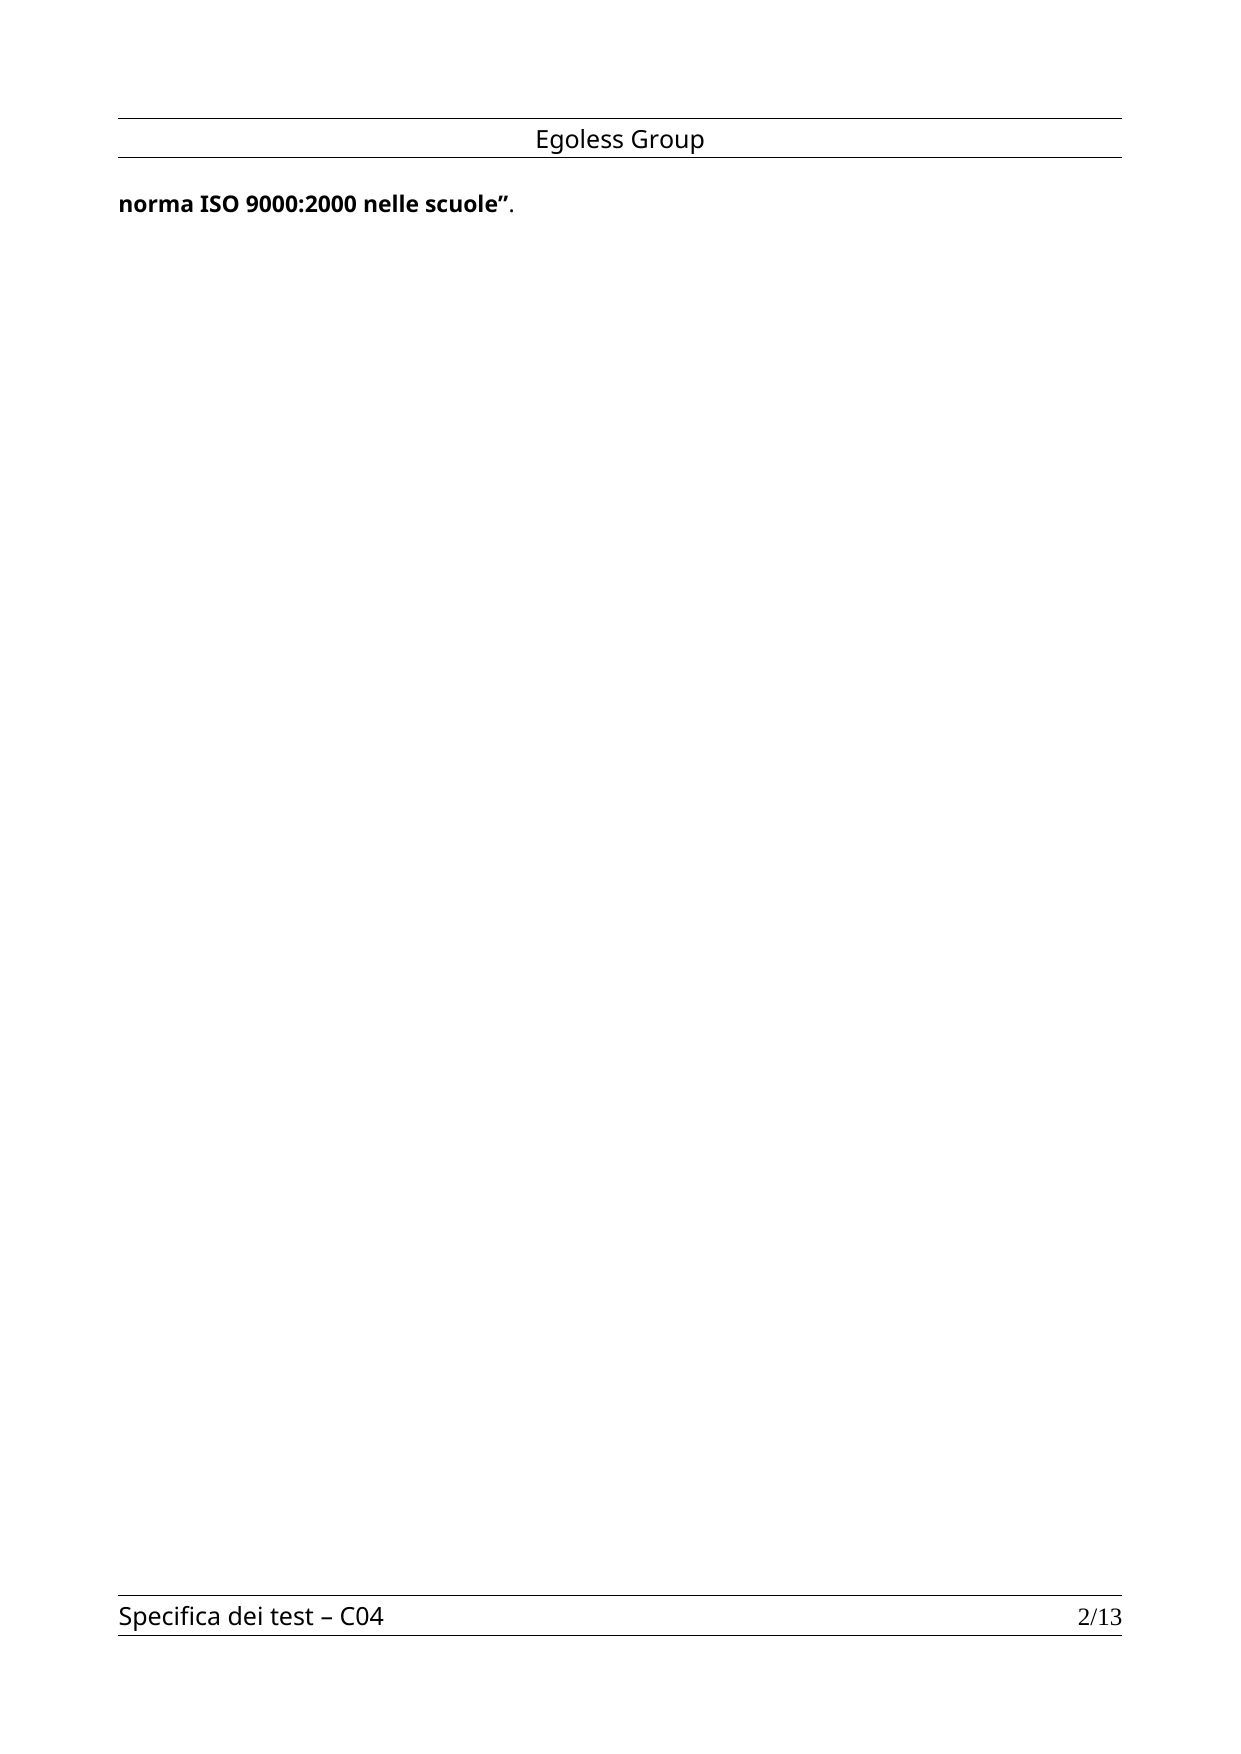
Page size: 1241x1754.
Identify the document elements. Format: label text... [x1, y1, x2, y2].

text norma ISO 9000:2000 nelle scuole”. [118, 188, 1122, 219]
